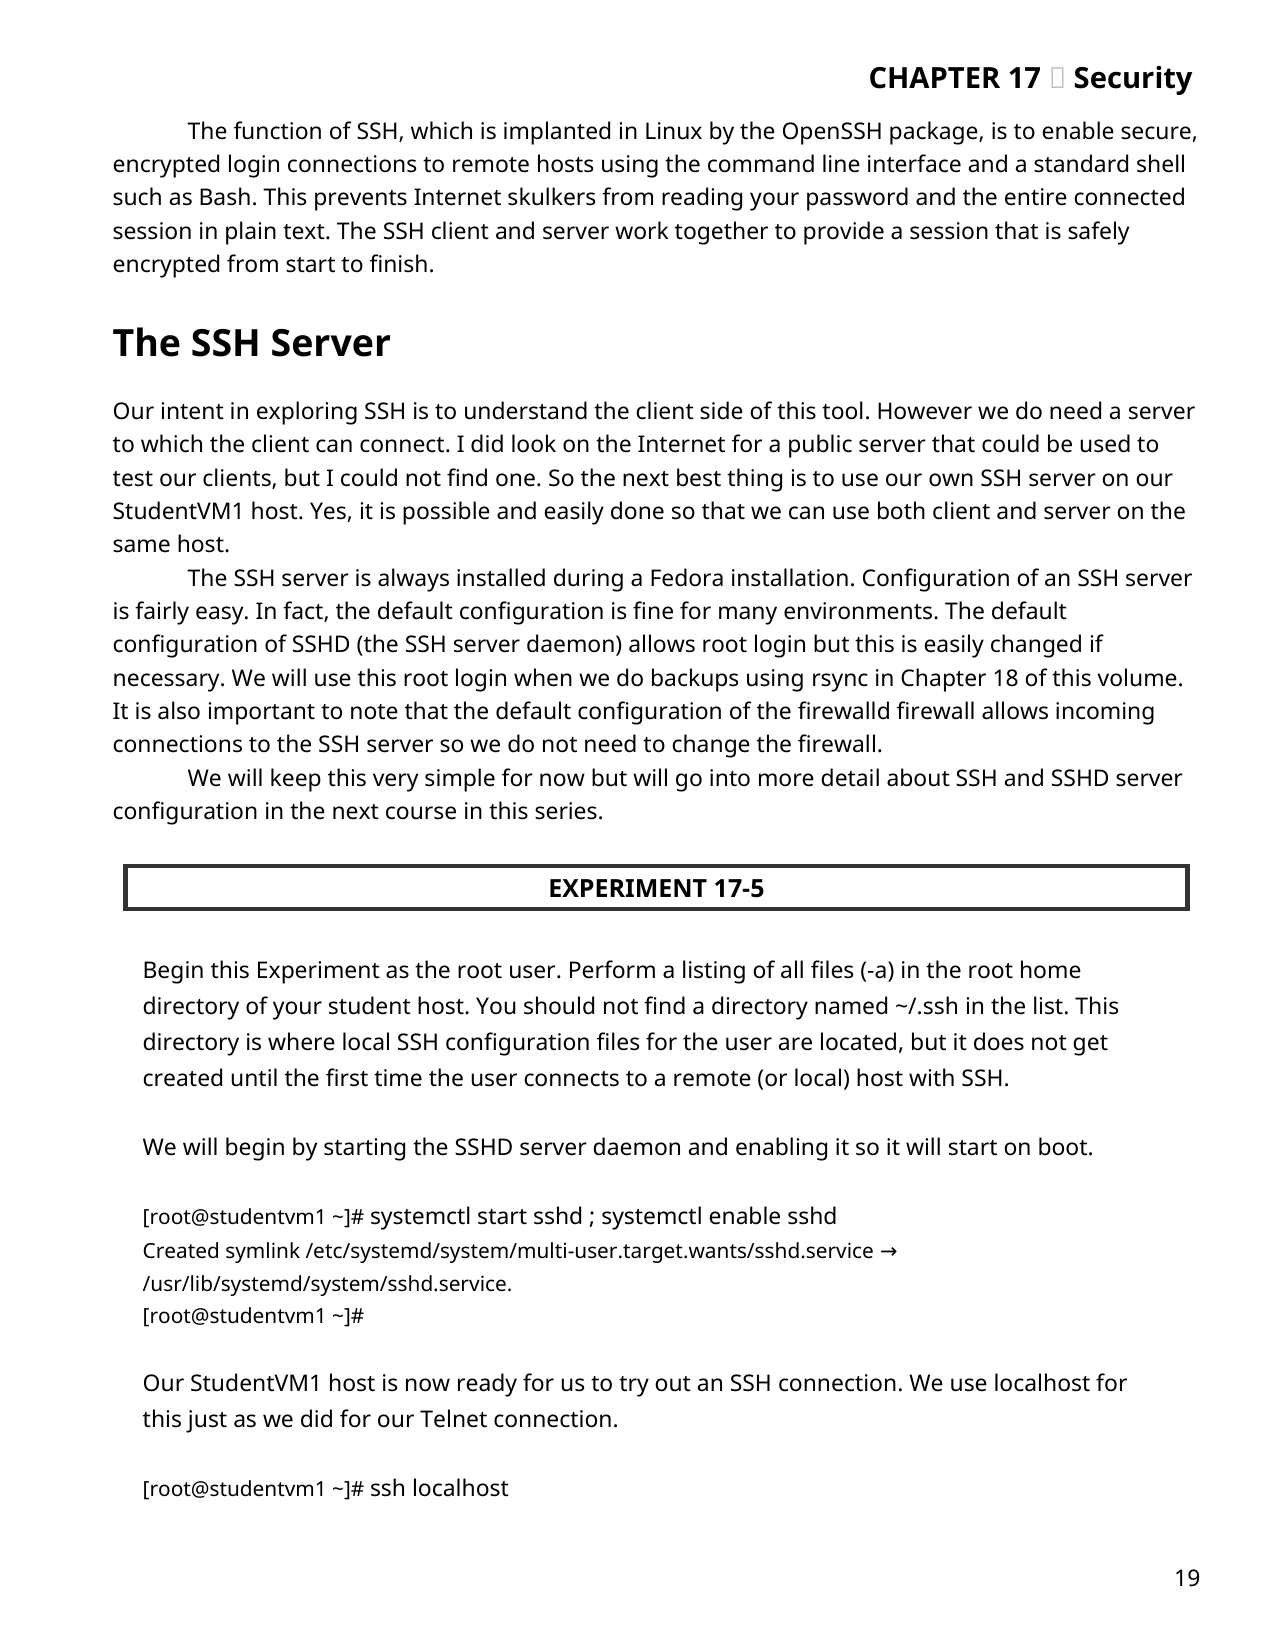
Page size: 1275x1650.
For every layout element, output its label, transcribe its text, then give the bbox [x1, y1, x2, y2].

text [root@studentvm1 ~]# systemctl start sshd ; systemctl enable sshd [142, 1200, 1170, 1231]
text We will keep this very simple for now but will go into more detail about SSH and SSHD server configuration in the next course in this series. [112, 759, 1200, 826]
text Our intent in exploring SSH is to understand the client side of this tool. However we do need a server to which the client can connect. I did look on the Internet for a public server that could be used to test our clients, but I could not find one. So the next best thing is to use our own SSH server on our StudentVM1 host. Yes, it is possible and easily done so that we can use both client and server on the same host. [112, 393, 1200, 559]
text Begin this Experiment as the root user. Perform a listing of all files (-a) in the root home directory of your student host. You should not find a directory named ~/.ssh in the list. This directory is where local SSH configuration files for the user are located, but it does not get created until the first time the user connects to a remote (or local) host with SSH. [142, 954, 1170, 1093]
text Experiment 17-5 [128, 868, 1185, 907]
text [root@studentvm1 ~]# [142, 1301, 1170, 1330]
text The function of SSH, which is implanted in Linux by the OpenSSH package, is to enable secure, encrypted login connections to remote hosts using the command line interface and a standard shell such as Bash. This prevents Internet skulkers from reading your password and the entire connected session in plain text. The SSH client and server work together to provide a session that is safely encrypted from start to finish. [112, 112, 1200, 279]
text The SSH server is always installed during a Fedora installation. Configuration of an SSH server is fairly easy. In fact, the default configuration is fine for many environments. The default configuration of SSHD (the SSH server daemon) allows root login but this is easily changed if necessary. We will use this root login when we do backups using rsync in Chapter 18 of this volume. It is also important to note that the default configuration of the firewalld firewall allows incoming connections to the SSH server so we do not need to change the firewall. [112, 559, 1200, 759]
subtitle The SSH Server [112, 317, 1200, 368]
text Our StudentVM1 host is now ready for us to try out an SSH connection. We use localhost for this just as we did for our Telnet connection. [142, 1367, 1170, 1434]
text Created symlink /etc/systemd/system/multi-user.target.wants/sshd.service → /usr/lib/systemd/system/sshd.service. [142, 1236, 1170, 1297]
text [root@studentvm1 ~]# ssh localhost [142, 1472, 1170, 1504]
text We will begin by starting the SSHD server daemon and enabling it so it will start on boot. [142, 1131, 1170, 1162]
